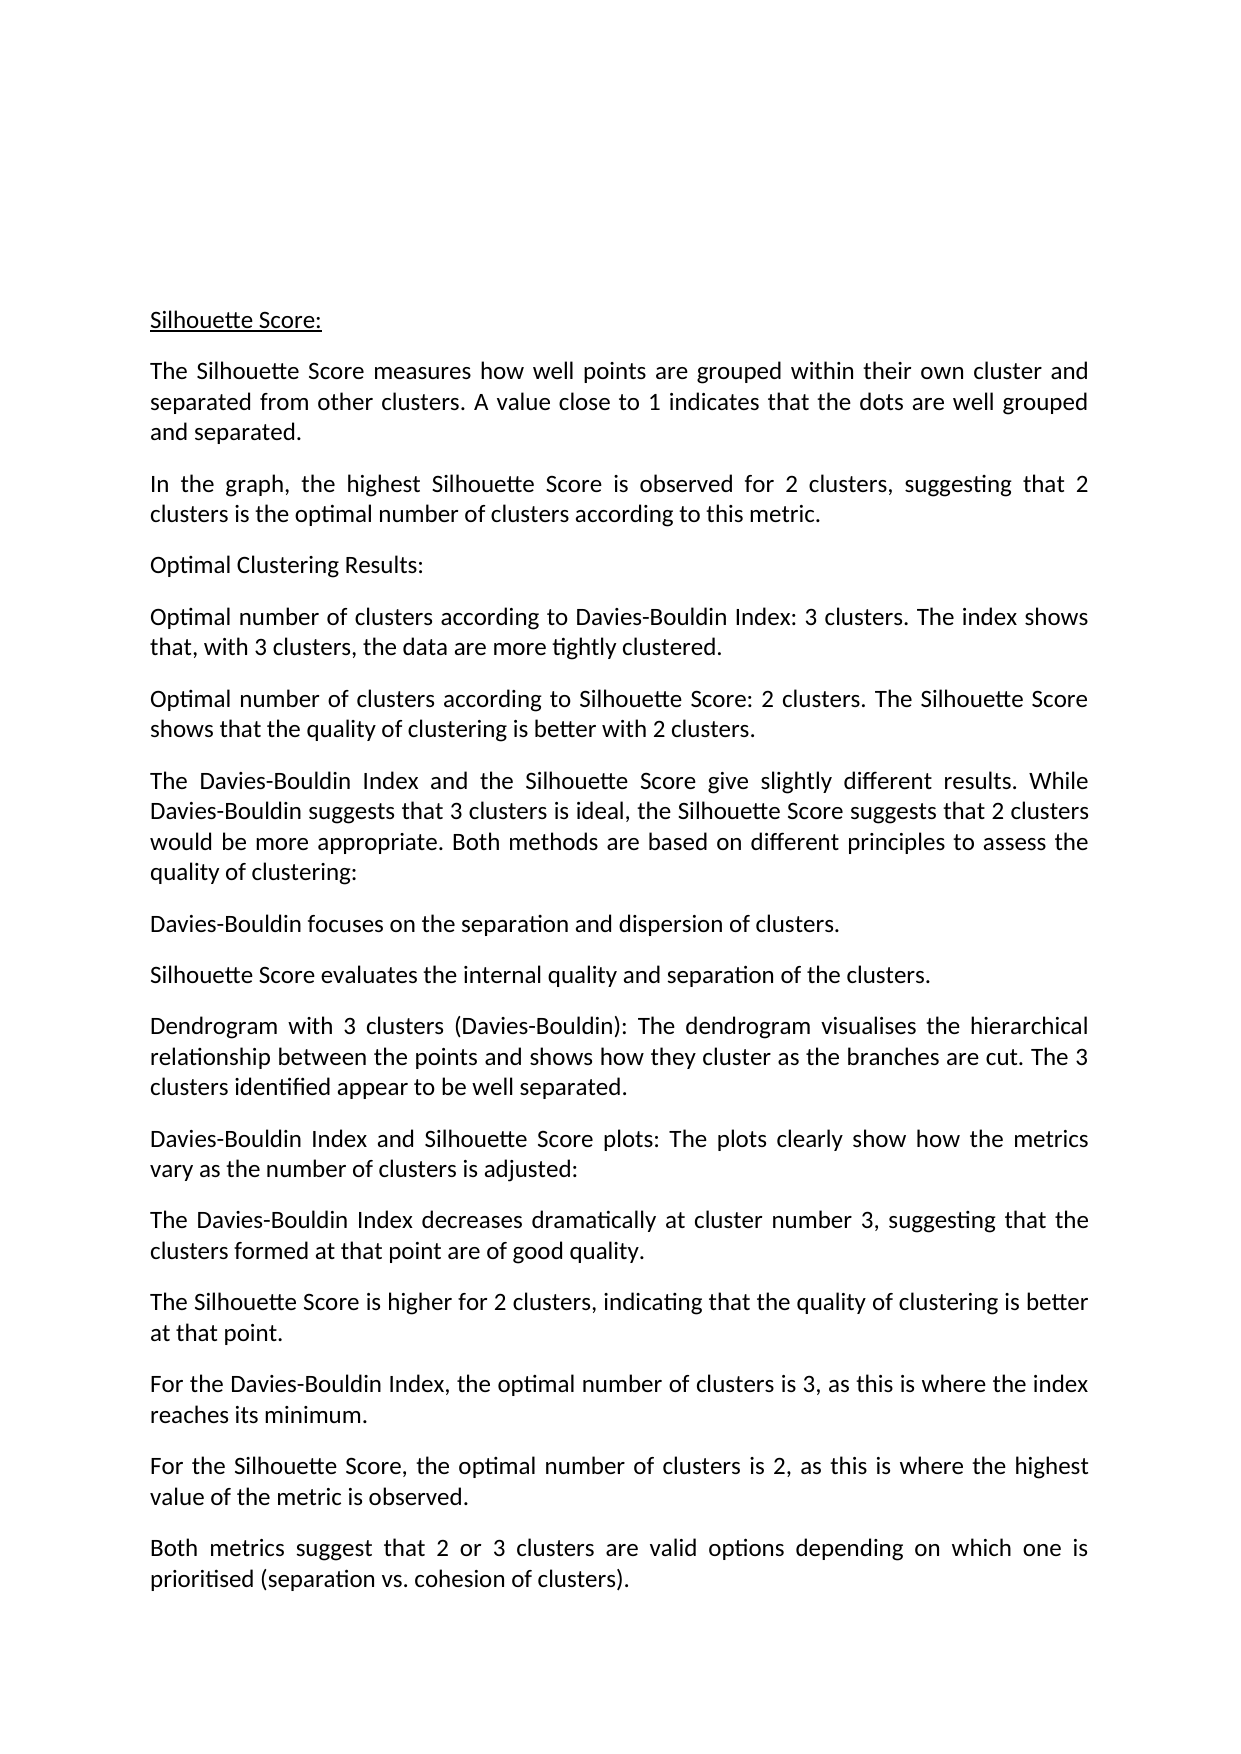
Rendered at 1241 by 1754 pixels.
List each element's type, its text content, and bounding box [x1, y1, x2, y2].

text Davies-Bouldin focuses on the separation and dispersion of clusters. [150, 908, 1090, 938]
text The Davies-Bouldin Index decreases dramatically at cluster number 3, suggesting that the clusters formed at that point are of good quality. [150, 1205, 1090, 1266]
text Optimal number of clusters according to Davies-Bouldin Index: 3 clusters. The index shows that, with 3 clusters, the data are more tightly clustered. [150, 601, 1090, 662]
text Silhouette Score evaluates the internal quality and separation of the clusters. [150, 959, 1090, 989]
text Dendrogram with 3 clusters (Davies-Bouldin): The dendrogram visualises the hierarchical relationship between the points and shows how they cluster as the branches are cut. The 3 clusters identified appear to be well separated. [150, 1010, 1090, 1102]
text Silhouette Score: [150, 304, 1090, 334]
text The Davies-Bouldin Index and the Silhouette Score give slightly different results. While Davies-Bouldin suggests that 3 clusters is ideal, the Silhouette Score suggests that 2 clusters would be more appropriate. Both methods are based on different principles to assess the quality of clustering: [150, 765, 1090, 887]
text Davies-Bouldin Index and Silhouette Score plots: The plots clearly show how the metrics vary as the number of clusters is adjusted: [150, 1123, 1090, 1184]
text Both metrics suggest that 2 or 3 clusters are valid options depending on which one is prioritised (separation vs. cohesion of clusters). [150, 1532, 1090, 1593]
text Optimal Clustering Results: [150, 550, 1090, 580]
text For the Silhouette Score, the optimal number of clusters is 2, as this is where the highest value of the metric is observed. [150, 1450, 1090, 1511]
text The Silhouette Score is higher for 2 clusters, indicating that the quality of clustering is better at that point. [150, 1287, 1090, 1348]
text Optimal number of clusters according to Silhouette Score: 2 clusters. The Silhouette Score shows that the quality of clustering is better with 2 clusters. [150, 683, 1090, 744]
text For the Davies-Bouldin Index, the optimal number of clusters is 3, as this is where the index reaches its minimum. [150, 1368, 1090, 1429]
text The Silhouette Score measures how well points are grouped within their own cluster and separated from other clusters. A value close to 1 indicates that the dots are well grouped and separated. [150, 355, 1090, 447]
text In the graph, the highest Silhouette Score is observed for 2 clusters, suggesting that 2 clusters is the optimal number of clusters according to this metric. [150, 468, 1090, 529]
